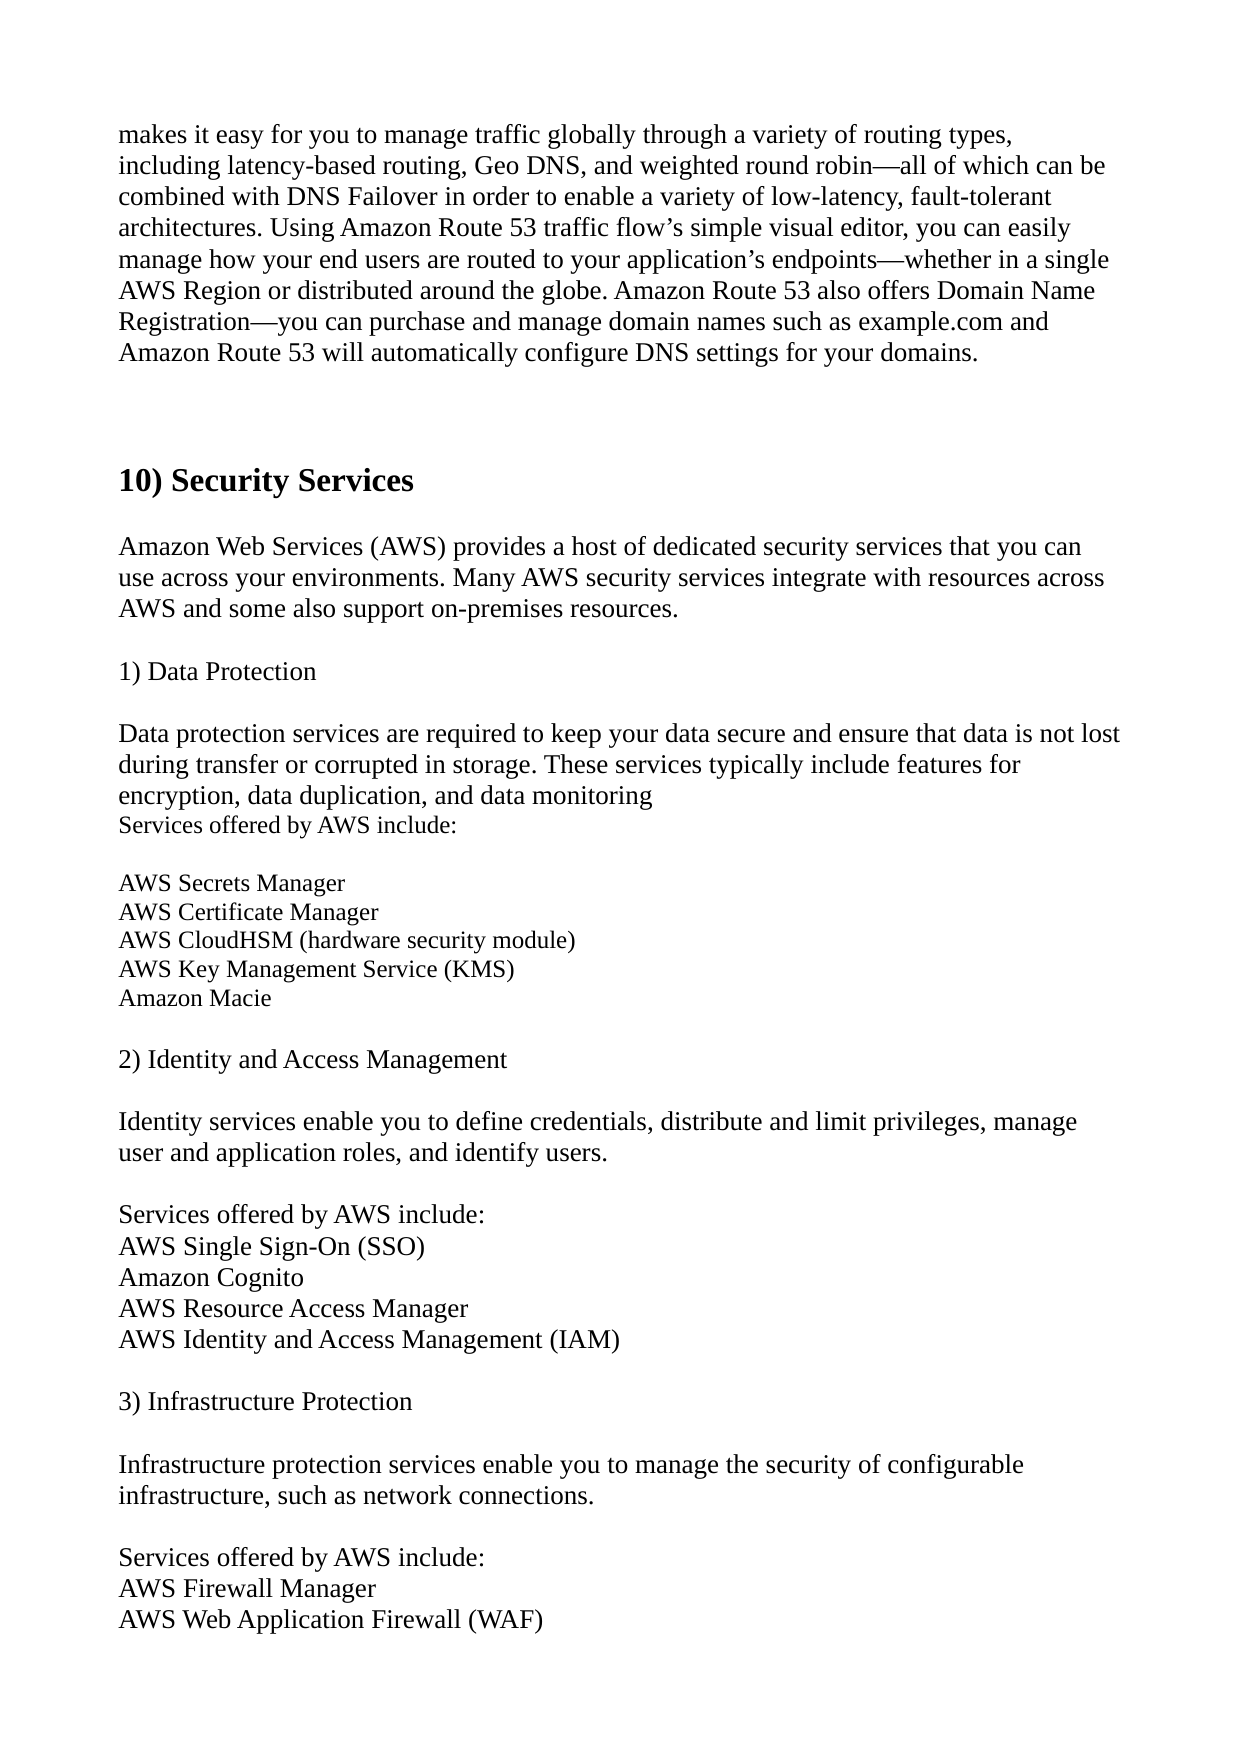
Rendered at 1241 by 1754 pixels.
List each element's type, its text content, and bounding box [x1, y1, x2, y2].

text Identity services enable you to define credentials, distribute and limit privileges, manage user and application roles, and identify users. [118, 1105, 1122, 1167]
text Infrastructure protection services enable you to manage the security of configurable infrastructure, such as network connections. [118, 1448, 1122, 1510]
text makes it easy for you to manage traffic globally through a variety of routing types, including latency-based routing, Geo DNS, and weighted round robin—all of which can be combined with DNS Failover in order to enable a variety of low-latency, fault-tolerant architectures. Using Amazon Route 53 traffic flow’s simple visual editor, you can easily manage how your end users are routed to your application’s endpoints—whether in a single AWS Region or distributed around the globe. Amazon Route 53 also offers Domain Name Registration—you can purchase and manage domain names such as example.com and Amazon Route 53 will automatically configure DNS settings for your domains. [118, 118, 1122, 367]
text Amazon Cognito [118, 1261, 1122, 1292]
text AWS Key Management Service (KMS) [118, 954, 1122, 983]
text AWS Single Sign-On (SSO) [118, 1230, 1122, 1261]
text Services offered by AWS include: [118, 1541, 1122, 1572]
text Amazon Web Services (AWS) provides a host of dedicated security services that you can use across your environments. Many AWS security services integrate with resources across AWS and some also support on-premises resources. [118, 530, 1122, 624]
text AWS Web Application Firewall (WAF) [118, 1603, 1122, 1635]
text 1) Data Protection [118, 655, 1122, 686]
text Amazon Macie [118, 983, 1122, 1012]
text AWS Certificate Manager [118, 897, 1122, 926]
text AWS Secrets Manager [118, 868, 1122, 897]
text AWS CloudHSM (hardware security module) [118, 926, 1122, 954]
text Data protection services are required to keep your data secure and ensure that data is not lost during transfer or corrupted in storage. These services typically include features for encryption, data duplication, and data monitoring [118, 717, 1122, 811]
text 3) Infrastructure Protection [118, 1386, 1122, 1417]
text AWS Resource Access Manager [118, 1292, 1122, 1323]
text Services offered by AWS include: [118, 1199, 1122, 1230]
text Services offered by AWS include: [118, 811, 1122, 839]
text 10) Security Services [118, 461, 1122, 499]
text AWS Identity and Access Management (IAM) [118, 1323, 1122, 1354]
text 2) Identity and Access Management [118, 1043, 1122, 1074]
text AWS Firewall Manager [118, 1572, 1122, 1603]
